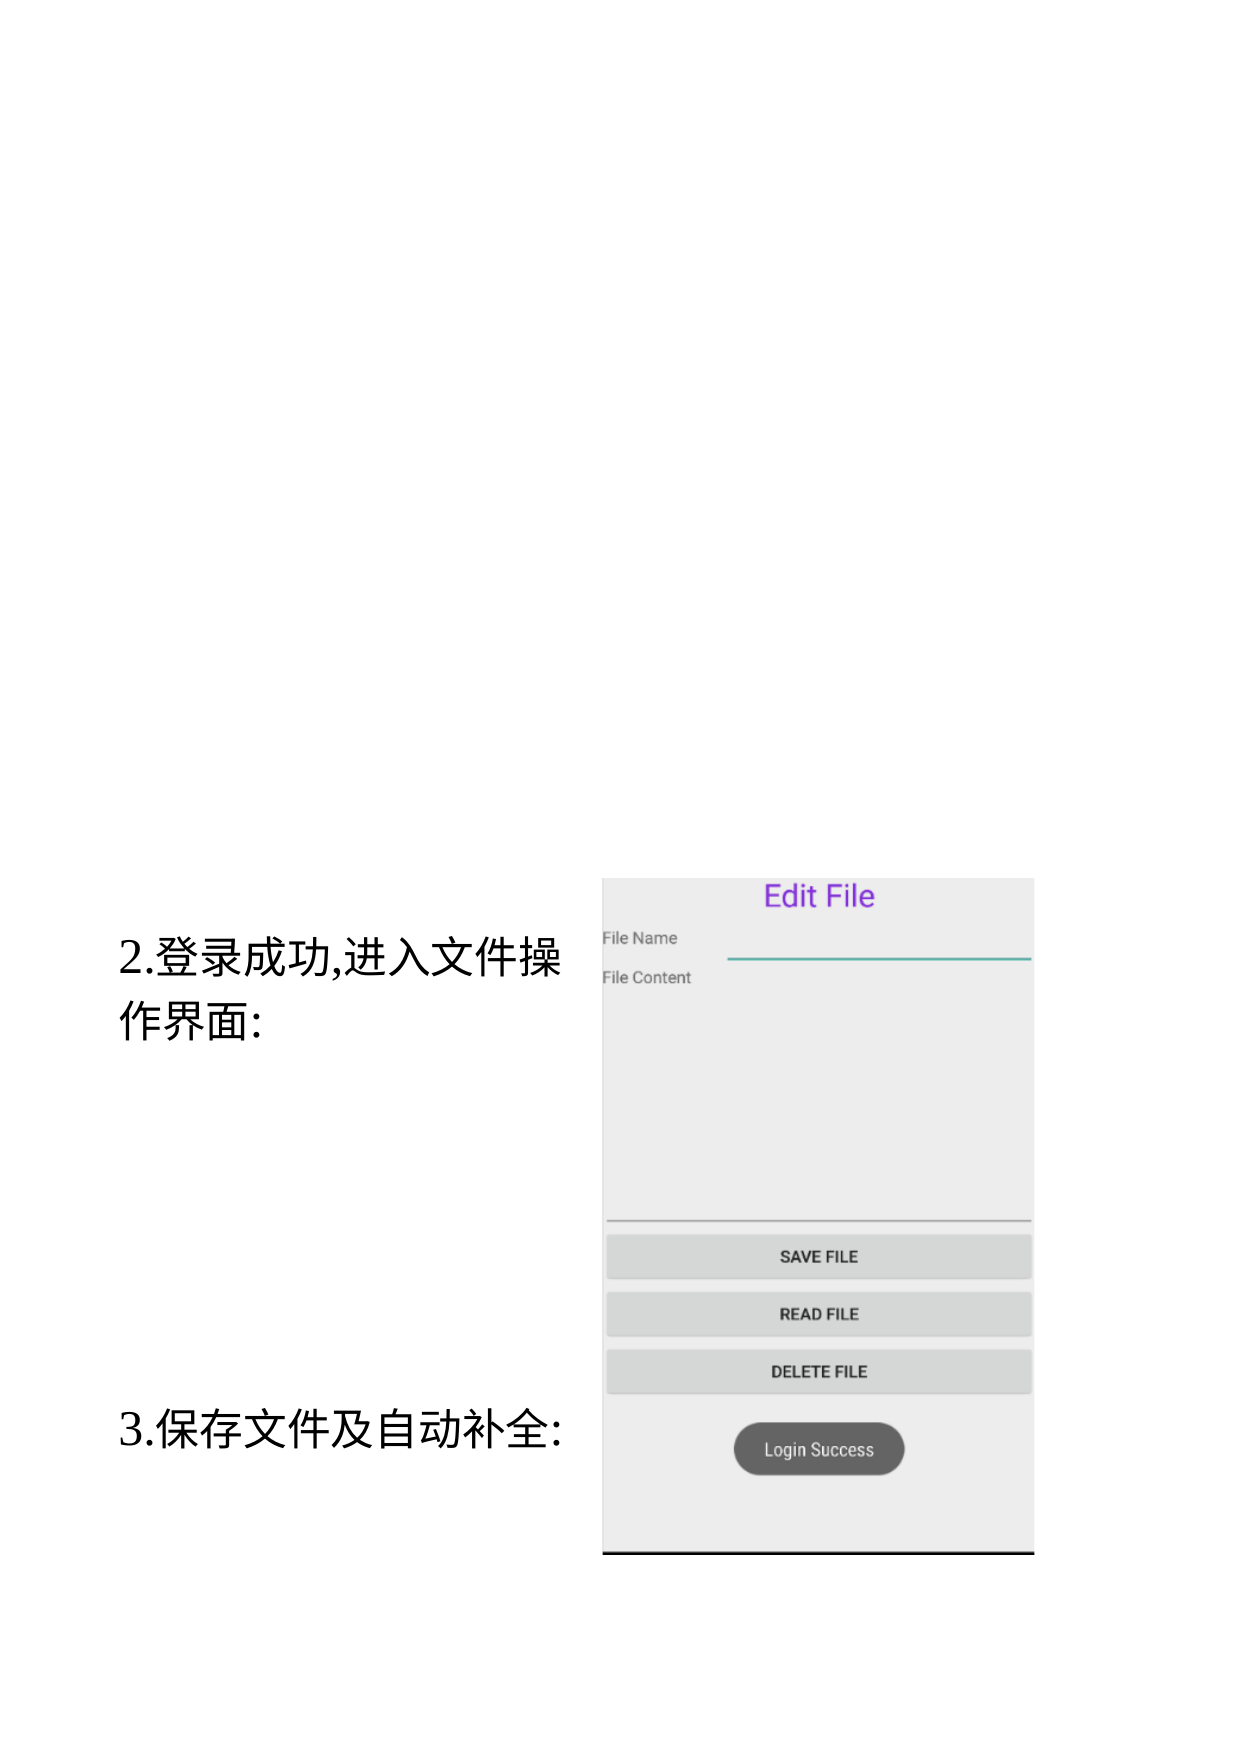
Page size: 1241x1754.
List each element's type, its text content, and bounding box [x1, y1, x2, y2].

text [1035, 1395, 1122, 1458]
text 2.登录成功,进入文件操作界面: [118, 923, 602, 1050]
picture [602, 878, 1035, 1555]
text [1035, 923, 1122, 1050]
text 3.保存文件及自动补全: [118, 1395, 602, 1458]
